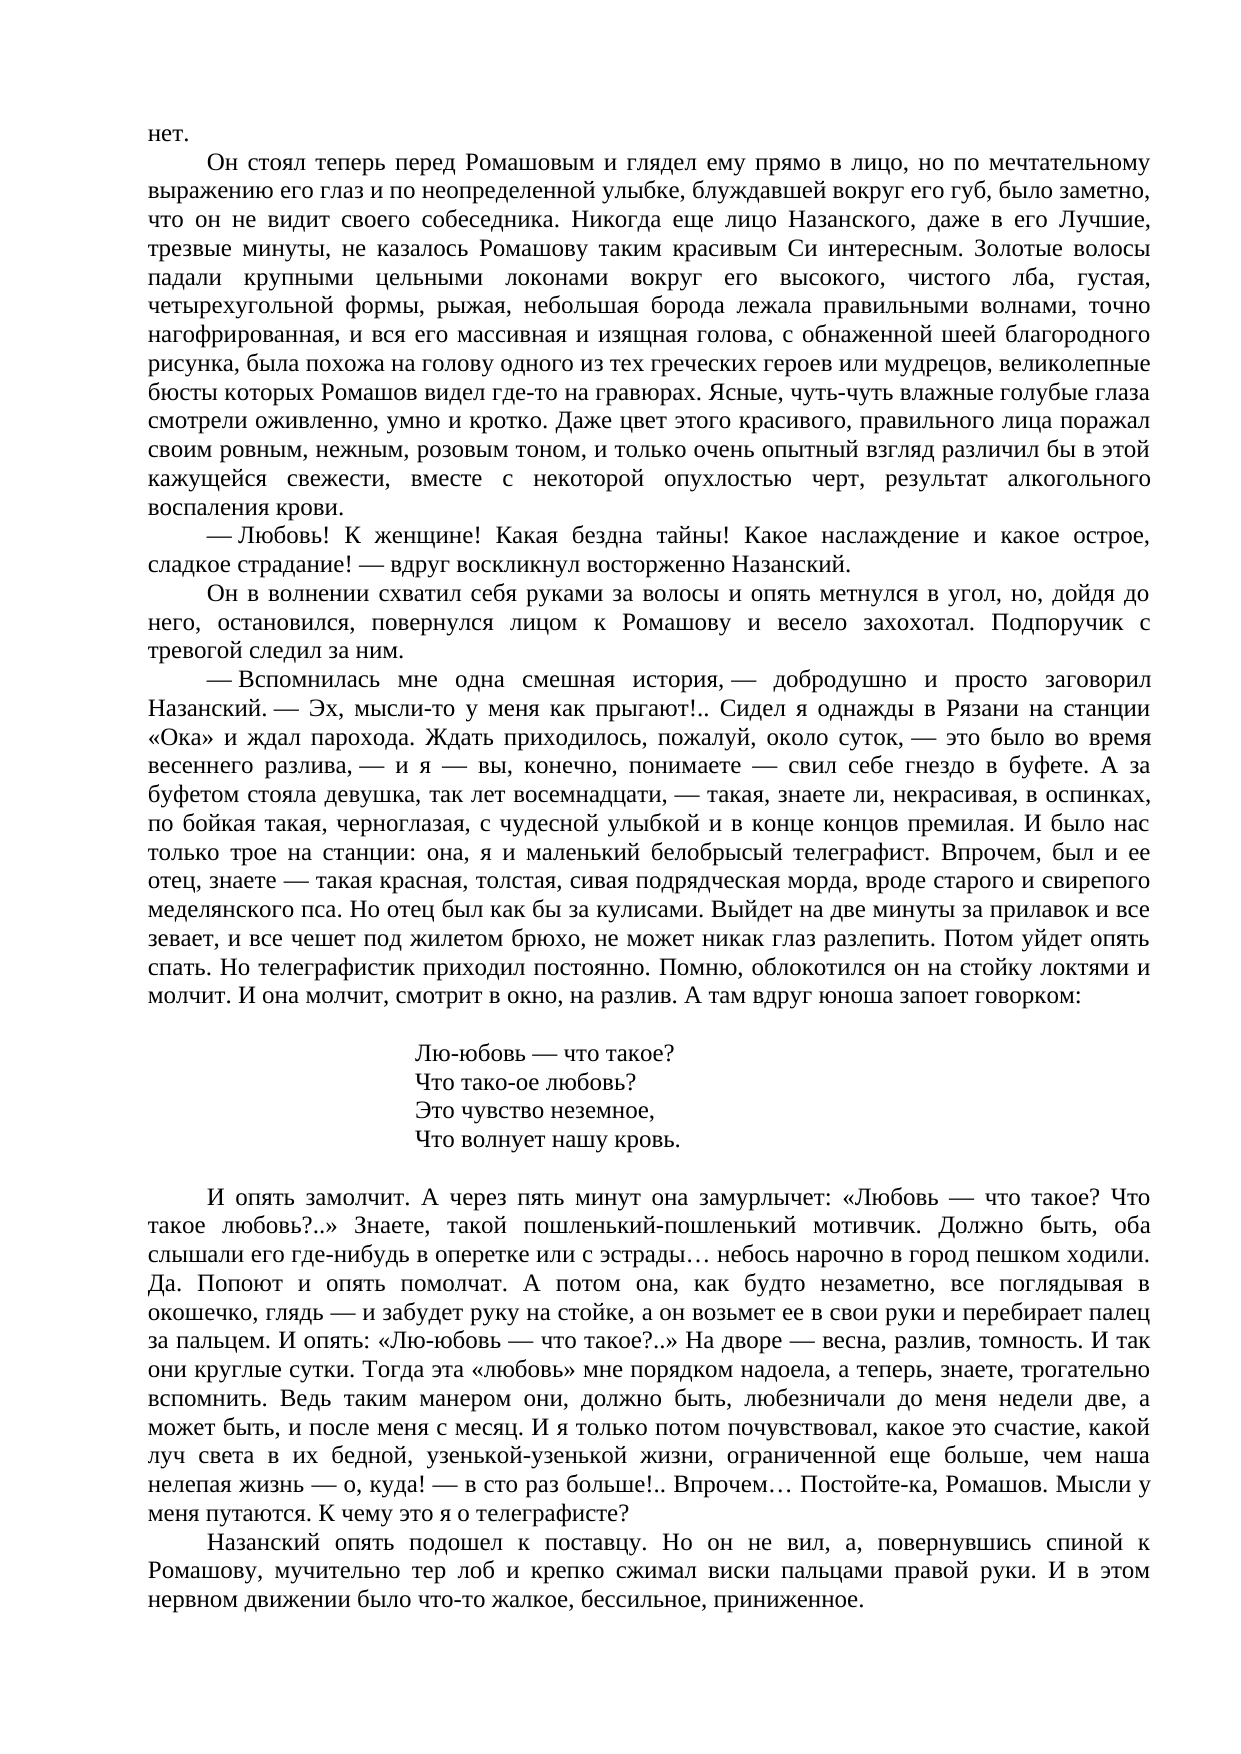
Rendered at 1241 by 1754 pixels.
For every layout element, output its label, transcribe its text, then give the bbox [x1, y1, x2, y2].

text И опять замолчит. А через пять минут она замурлычет: «Любовь — что такое? Что такое любовь?..» Знаете, такой пошленький-пошленький мотивчик. Должно быть, оба слышали его где-нибудь в оперетке или с эстрады… небось нарочно в город пешком ходили. Да. Попоют и опять помолчат. А потом она, как будто незаметно, все поглядывая в окошечко, глядь — и забудет руку на стойке, а он возьмет ее в свои руки и перебирает палец за пальцем. И опять: «Лю-юбовь — что такое?..» На дворе — весна, разлив, томность. И так они круглые сутки. Тогда эта «любовь» мне порядком надоела, а теперь, знаете, трогательно вспомнить. Ведь таким манером они, должно быть, любезничали до меня недели две, а может быть, и после меня с месяц. И я только потом почувствовал, какое это счастие, какой луч света в их бедной, узенькой-узенькой жизни, ограниченной еще больше, чем наша нелепая жизнь — о, куда! — в сто раз больше!.. Впрочем… Постойте-ка, Ромашов. Мысли у меня путаются. К чему это я о телеграфисте? [148, 1182, 1152, 1527]
text Назанский опять подошел к поставцу. Но он не вил, а, повернувшись спиной к Ромашову, мучительно тер лоб и крепко сжимал виски пальцами правой руки. И в этом нервном движении было что-то жалкое, бессильное, приниженное. [148, 1527, 1152, 1613]
text Он стоял теперь перед Ромашовым и глядел ему прямо в лицо, но по мечтательному выражению его глаз и по неопределенной улыбке, блуждавшей вокруг его губ, было заметно, что он не видит своего собеседника. Никогда еще лицо Назанского, даже в его Лучшие, трезвые минуты, не казалось Ромашову таким красивым Си интересным. Золотые волосы падали крупными цельными локонами вокруг его высокого, чистого лба, густая, четырехугольной формы, рыжая, небольшая борода лежала правильными волнами, точно нагофрированная, и вся его массивная и изящная голова, с обнаженной шеей благородного рисунка, была похожа на голову одного из тех греческих героев или мудрецов, великолепные бюсты которых Ромашов видел где-то на гравюрах. Ясные, чуть-чуть влажные голубые глаза смотрели оживленно, умно и кротко. Даже цвет этого красивого, правильного лица поражал своим ровным, нежным, розовым тоном, и только очень опытный взгляд различил бы в этой кажущейся свежести, вместе с некоторой опухлостью черт, результат алкогольного воспаления крови. [148, 147, 1152, 521]
text нет. [148, 118, 1152, 147]
text — Любовь! К женщине! Какая бездна тайны! Какое наслаждение и какое острое, сладкое страдание! — вдруг воскликнул восторженно Назанский. [148, 521, 1152, 578]
text Он в волнении схватил себя руками за волосы и опять метнулся в угол, но, дойдя до него, остановился, повернулся лицом к Ромашову и весело захохотал. Подпоручик с тревогой следил за ним. [148, 578, 1152, 664]
text Лю-юбовь — что такое? [356, 1038, 1089, 1067]
text Что волнует нашу кровь. [356, 1124, 1089, 1153]
text — Вспомнилась мне одна смешная история, — добродушно и просто заговорил Назанский. — Эх, мысли-то у меня как прыгают!.. Сидел я однажды в Рязани на станции «Ока» и ждал парохода. Ждать приходилось, пожалуй, около суток, — это было во время весеннего разлива, — и я — вы, конечно, понимаете — свил себе гнездо в буфете. А за буфетом стояла девушка, так лет восемнадцати, — такая, знаете ли, некрасивая, в оспинках, по бойкая такая, черноглазая, с чудесной улыбкой и в конце концов премилая. И было нас только трое на станции: она, я и маленький белобрысый телеграфист. Впрочем, был и ее отец, знаете — такая красная, толстая, сивая подрядческая морда, вроде старого и свирепого меделянского пса. Но отец был как бы за кулисами. Выйдет на две минуты за прилавок и все зевает, и все чешет под жилетом брюхо, не может никак глаз разлепить. Потом уйдет опять спать. Но телеграфистик приходил постоянно. Помню, облокотился он на стойку локтями и молчит. И она молчит, смотрит в окно, на разлив. А там вдруг юноша запоет говорком: [148, 664, 1152, 1009]
text Что тако-ое любовь? [356, 1067, 1089, 1096]
text Это чувство неземное, [356, 1096, 1089, 1124]
